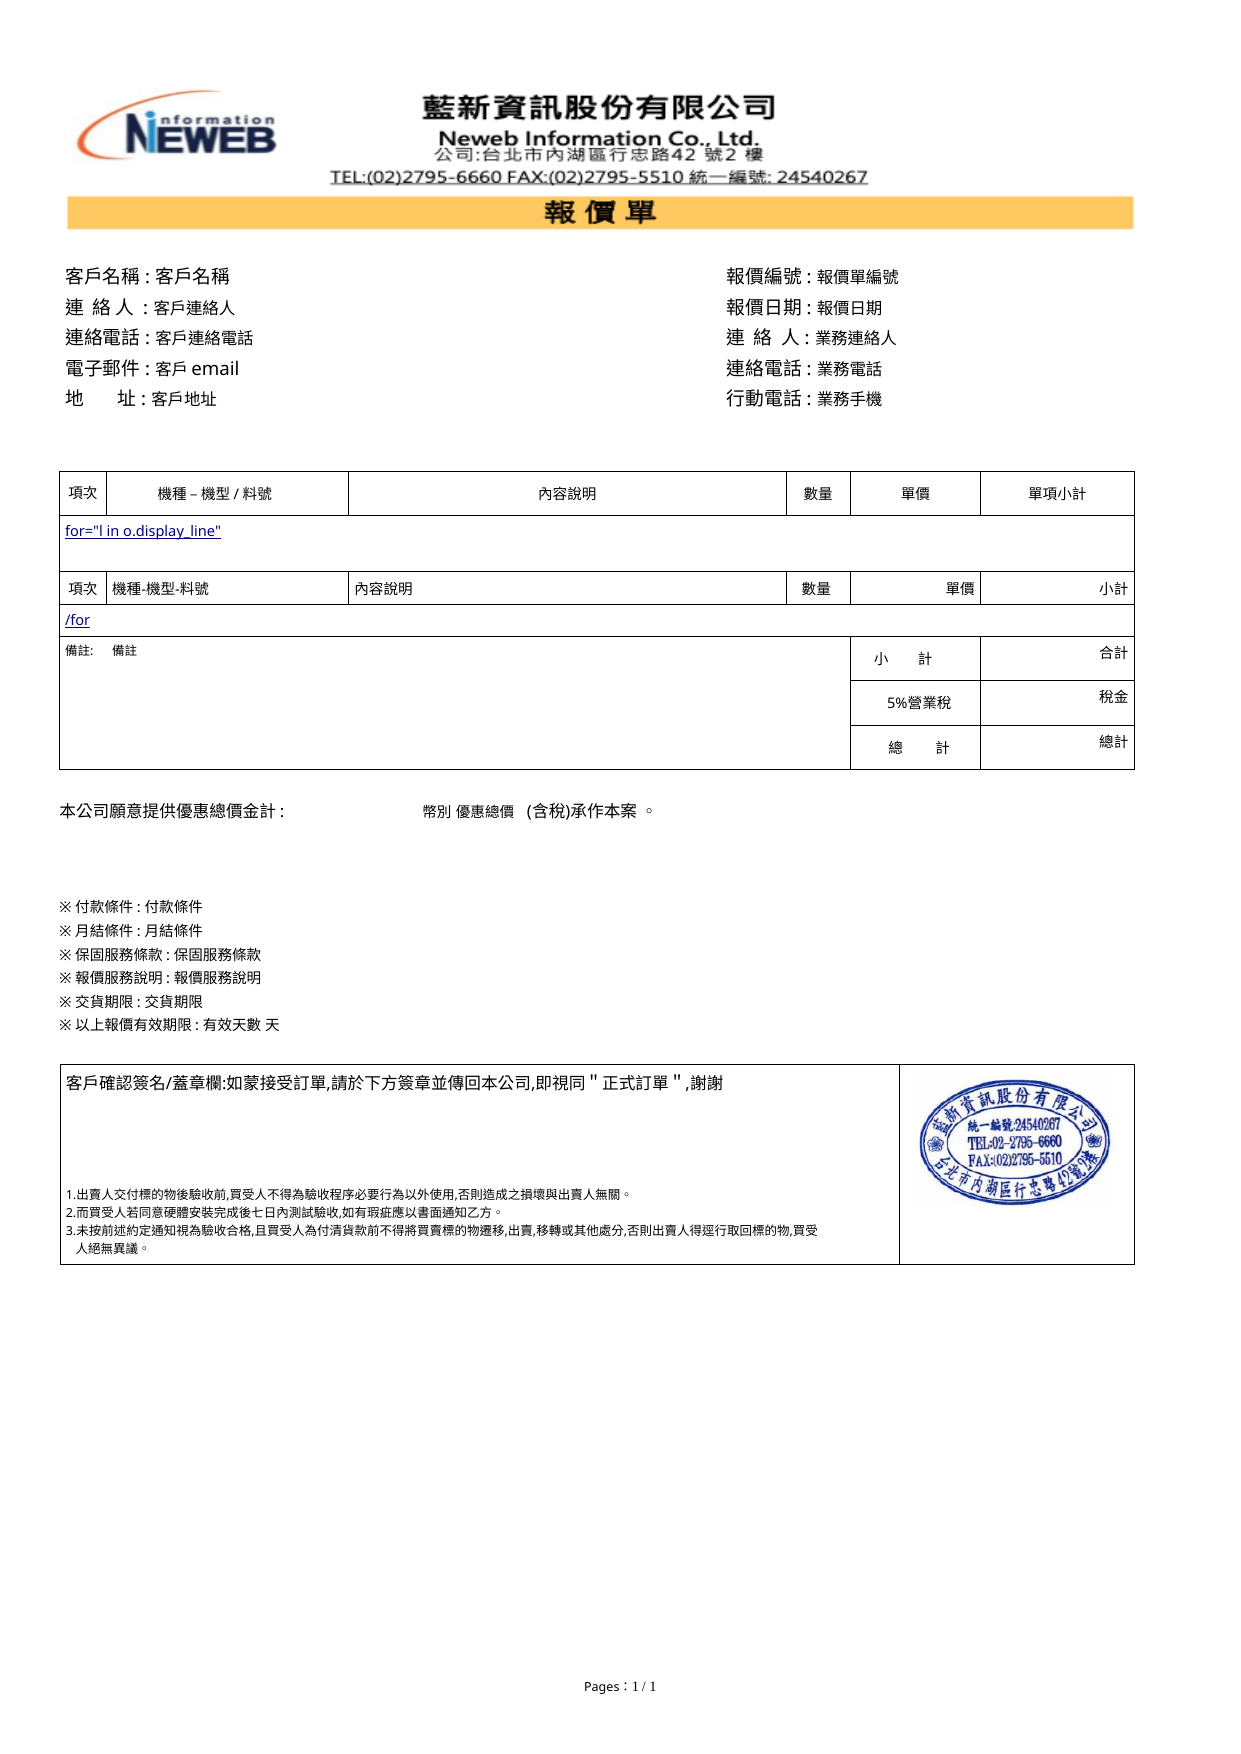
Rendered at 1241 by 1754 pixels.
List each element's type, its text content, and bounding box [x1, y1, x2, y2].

table_header 本公司願意提供優惠總價金計 : [59, 798, 290, 871]
table_cell for="l in o.display_line" [60, 516, 1134, 571]
table_cell 小計 [981, 572, 1134, 604]
table_cell 報價日期 : 報價日期 [727, 293, 1134, 323]
table_header 客戶名稱 : 客戶名稱 [65, 262, 727, 293]
picture [23, 56, 1158, 234]
table_cell /for [60, 605, 1134, 636]
table_cell 小 計 [851, 637, 980, 680]
table_cell 電子郵件 : 客戶email [65, 354, 727, 384]
table_cell 單價 [851, 572, 980, 604]
table_header (含稅)承作本案 ◦ [514, 798, 1134, 871]
table_cell 行動電話 : 業務手機 [727, 384, 1134, 414]
table_header 機種 – 機型 / 料號 [107, 472, 348, 515]
text ※ 報價服務說明 : 報價服務說明 [59, 965, 1181, 988]
picture [907, 1074, 1114, 1206]
table_header 幣別 優惠總價 [290, 798, 514, 871]
table_cell 總 計 [851, 726, 980, 769]
table_header 客戶確認簽名/蓋章欄:如蒙接受訂單,請於下方簽章並傳回本公司,即視同＂正式訂單＂,謝謝 1.出賣人交付標的物後驗收前,買受人不得為驗收程序必要行為以外使用,否則造成之損壞與出賣人無關◦ 2.而買受人若同意硬體安裝完成後七日內測試驗收,如有瑕疵應以書面通知乙方◦ 3.未按前述約定通知視為驗收合格,且買受人為付清貨款前不得將買賣標的物遷移,出賣,移轉或其他處分,否則出賣人得逕行取回標的物,買受 人絕無異議◦ [61, 1065, 899, 1263]
table_cell 備註 [106, 637, 850, 769]
table_header 報價編號 : 報價單編號 [727, 262, 1134, 293]
text ※ 月結條件 : 月結條件 [59, 917, 1181, 941]
table_header 數量 [787, 472, 850, 515]
table_cell 地 址 : 客戶地址 [65, 384, 727, 414]
text ※ 以上報價有效期限 : 有效天數 天 [59, 1012, 1181, 1036]
table_cell 數量 [787, 572, 850, 604]
table_cell 總計 [981, 726, 1134, 769]
text ※ 付款條件 : 付款條件 [59, 894, 1181, 917]
table_cell 內容說明 [349, 572, 786, 604]
table_cell 連絡電話 : 業務電話 [727, 354, 1134, 384]
text ※ 保固服務條款 : 保固服務條款 [59, 941, 1181, 965]
table_cell 連 絡 人 : 客戶連絡人 [65, 293, 727, 323]
table_header 單價 [851, 472, 980, 515]
table_header 項次 [60, 472, 106, 515]
table_header 單項小計 [981, 472, 1134, 515]
table_header 內容說明 [349, 472, 786, 515]
table_cell 連絡電話 : 客戶連絡電話 [65, 323, 727, 353]
table_cell 備註: [60, 637, 106, 769]
table_cell 機種-機型-料號 [107, 572, 348, 604]
table_cell 項次 [60, 572, 106, 604]
table_cell 連 絡 人 : 業務連絡人 [727, 323, 1134, 353]
table_header [900, 1065, 1134, 1263]
table_cell 合計 [981, 637, 1134, 680]
table_cell 稅金 [981, 681, 1134, 725]
table_cell 5%營業稅 [851, 681, 980, 725]
text ※ 交貨期限 : 交貨期限 [59, 988, 1181, 1012]
